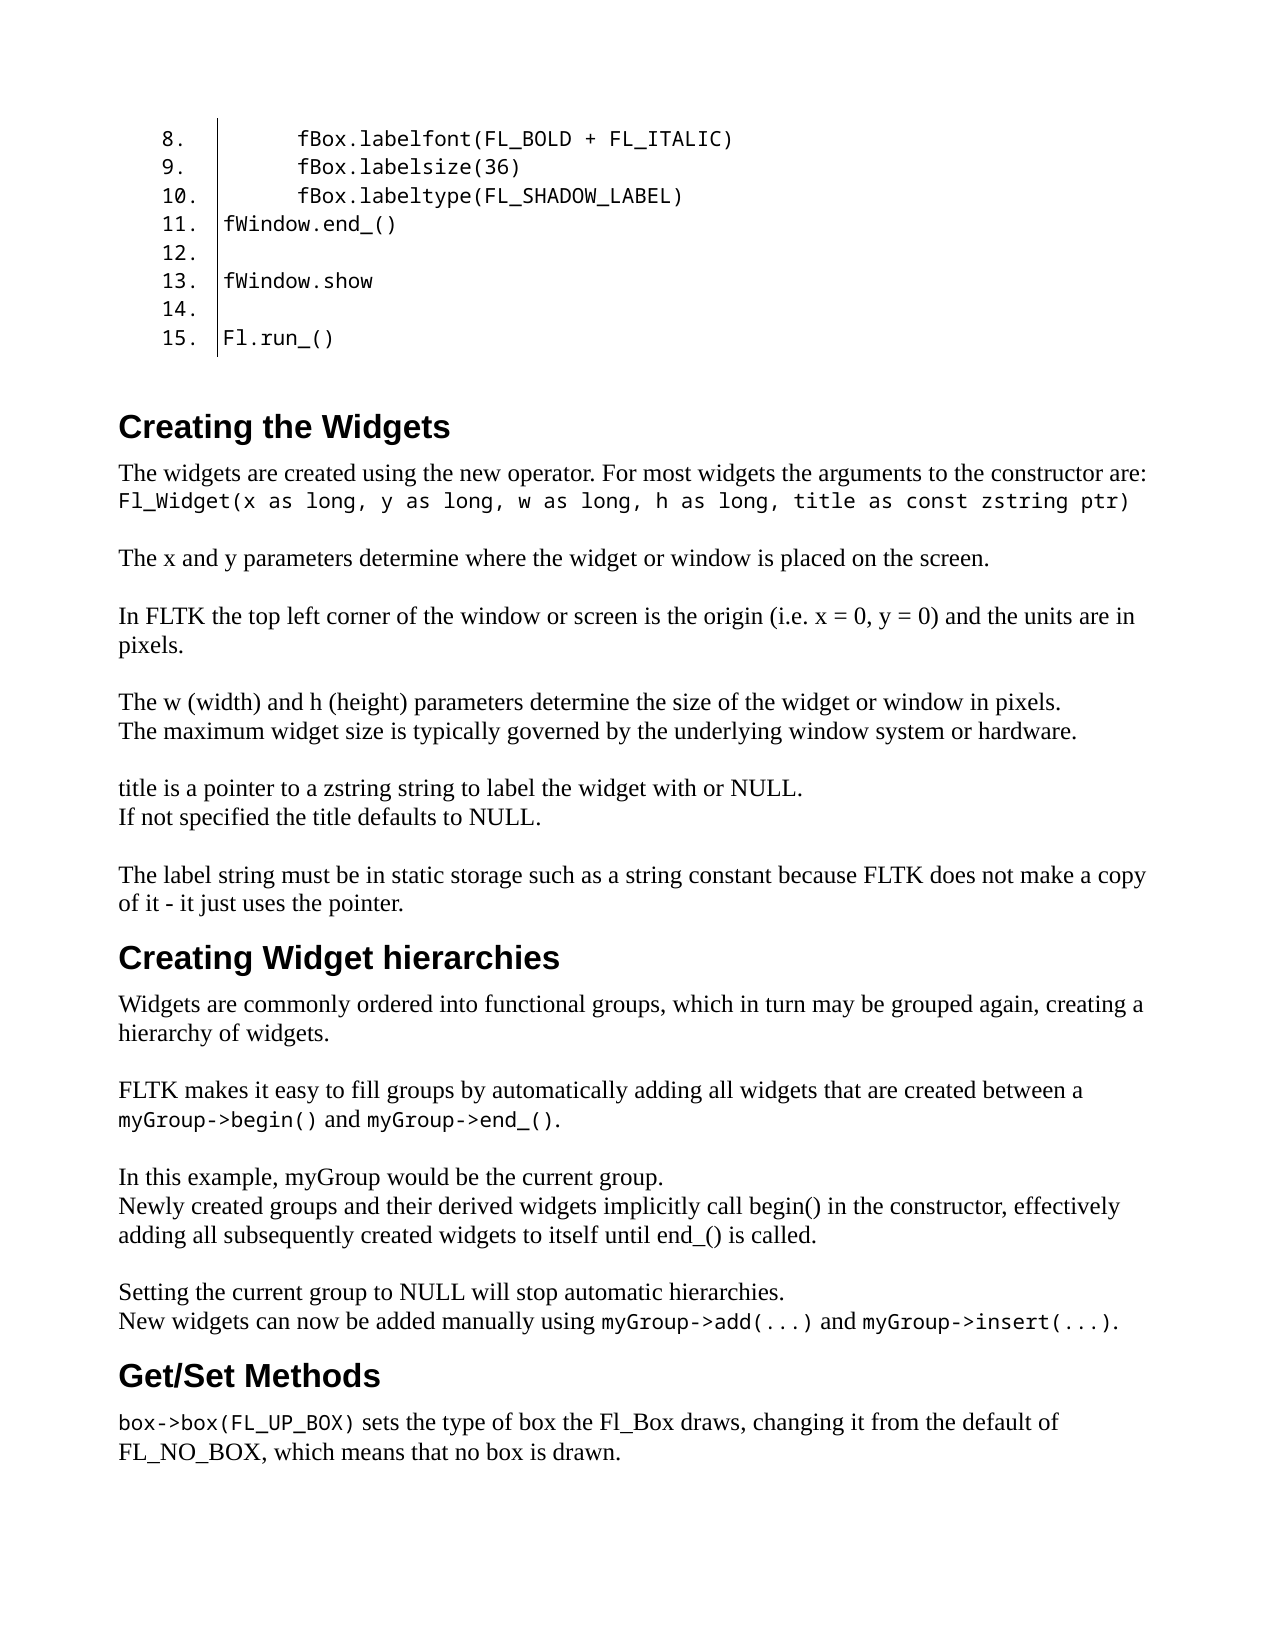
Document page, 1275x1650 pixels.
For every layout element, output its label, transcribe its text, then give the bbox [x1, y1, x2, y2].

text Setting the current group to NULL will stop automatic hierarchies. [118, 1277, 1157, 1306]
table_header fBox.labelfont(FL_BOLD + FL_ITALIC) fBox.labelsize(36) fBox.labeltype(FL_SHADOW_LABEL) fWindow.end_() fWindow.show Fl.run_() [218, 118, 1157, 357]
text box->box(FL_UP_BOX) sets the type of box the Fl_Box draws, changing it from the default of FL_NO_BOX, which means that no box is drawn. [118, 1407, 1157, 1466]
text New widgets can now be added manually using myGroup->add(...) and myGroup->insert(...). [118, 1306, 1157, 1336]
text In this example, myGroup would be the current group. [118, 1162, 1157, 1191]
text The x and y parameters determine where the widget or window is placed on the screen. [118, 543, 1157, 572]
text The widgets are created using the new operator. For most widgets the arguments to the constructor are: [118, 458, 1157, 486]
text The label string must be in static storage such as a string constant because FLTK does not make a copy of it - it just uses the pointer. [118, 860, 1157, 917]
text The maximum widget size is typically governed by the underlying window system or hardware. [118, 716, 1157, 745]
subtitle Creating Widget hierarchies [118, 938, 1157, 977]
text Widgets are commonly ordered into functional groups, which in turn may be grouped again, creating a hierarchy of widgets. [118, 989, 1157, 1047]
text If not specified the title defaults to NULL. [118, 802, 1157, 831]
text The w (width) and h (height) parameters determine the size of the widget or window in pixels. [118, 687, 1157, 716]
table_header [118, 118, 217, 357]
subtitle Creating the Widgets [118, 407, 1157, 445]
text Fl_Widget(x as long, y as long, w as long, h as long, title as const zstring ptr) [118, 486, 1157, 515]
subtitle Get/Set Methods [118, 1356, 1157, 1395]
text myGroup->begin() and myGroup->end_(). [118, 1104, 1157, 1133]
text Newly created groups and their derived widgets implicitly call begin() in the constructor, effectively adding all subsequently created widgets to itself until end_() is called. [118, 1191, 1157, 1248]
text title is a pointer to a zstring string to label the widget with or NULL. [118, 773, 1157, 802]
text In FLTK the top left corner of the window or screen is the origin (i.e. x = 0, y = 0) and the units are in pixels. [118, 601, 1157, 658]
text FLTK makes it easy to fill groups by automatically adding all widgets that are created between a [118, 1075, 1157, 1104]
